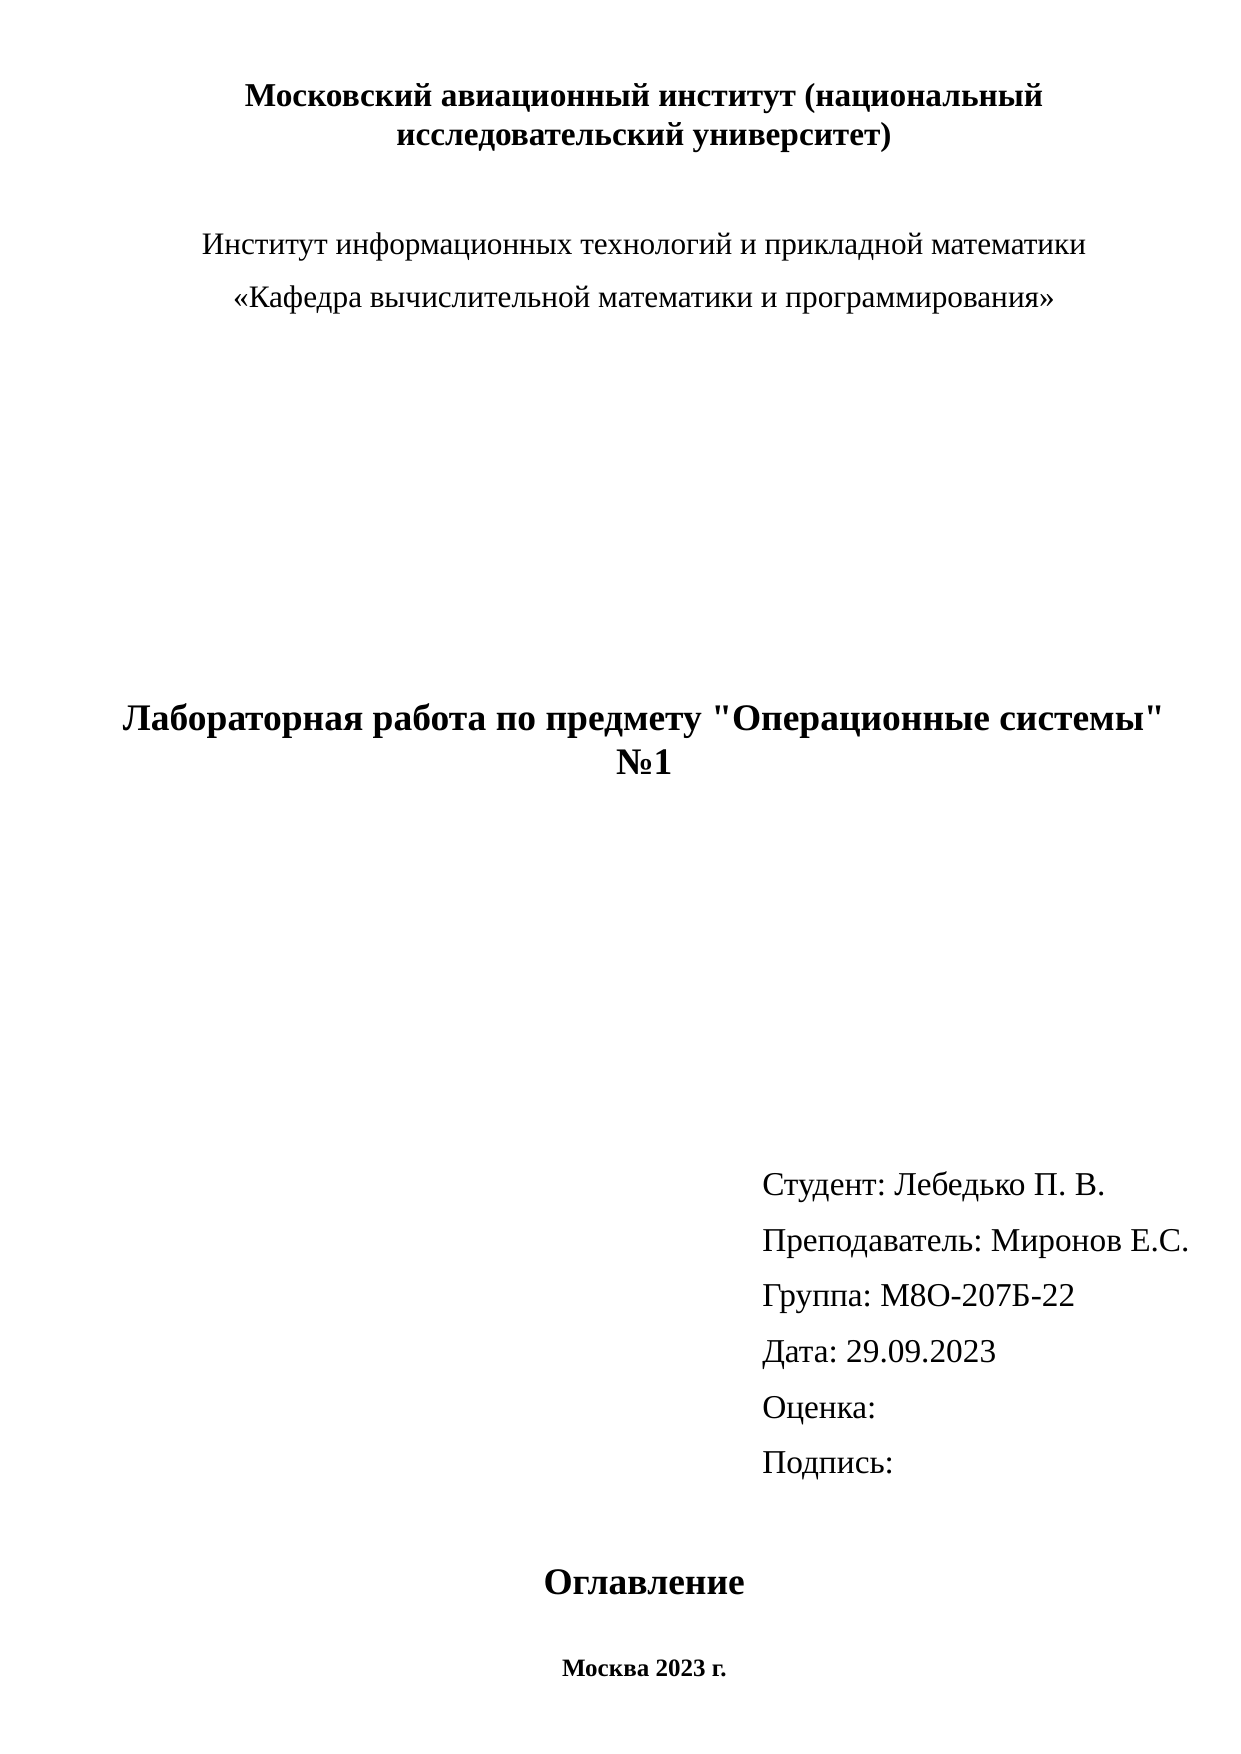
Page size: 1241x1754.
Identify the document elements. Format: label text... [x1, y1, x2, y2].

text Оглавление [112, 1559, 1176, 1602]
text Институт информационных технологий и прикладной математики [112, 226, 1176, 261]
text Группа: М8О-207Б-22 [762, 1276, 1223, 1314]
text Оценка: [762, 1387, 1223, 1425]
text Преподаватель: Миронов Е.С. [762, 1220, 1223, 1258]
text Дата: 29.09.2023 [762, 1331, 1223, 1369]
text Подпись: [762, 1443, 1223, 1481]
text Московский авиационный институт (национальный исследовательский университет) [112, 75, 1176, 152]
text «Кафедра вычислительной математики и программирования» [112, 279, 1176, 315]
text Студент: Лебедько П. В. [762, 1164, 1223, 1202]
text Лабораторная работа по предмету "Операционные системы" №1 [112, 696, 1176, 783]
